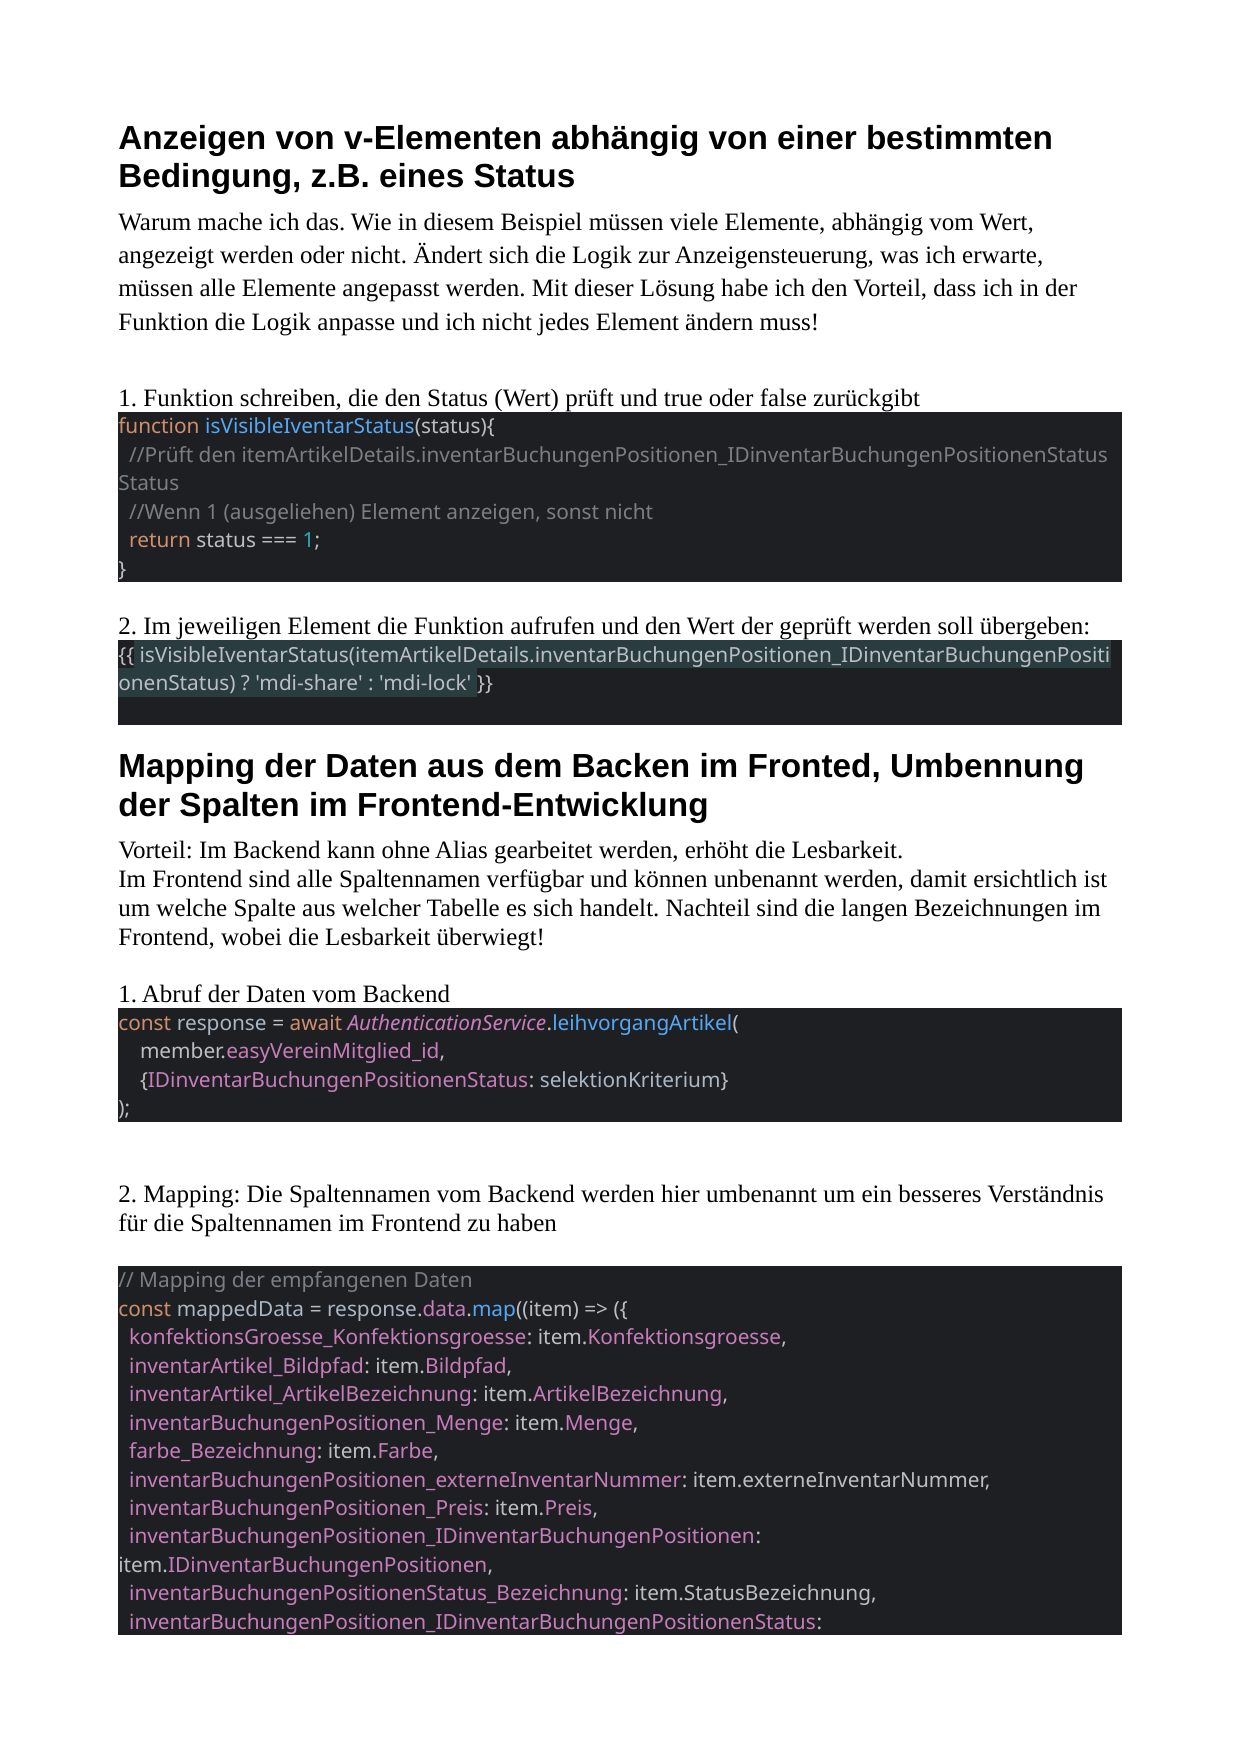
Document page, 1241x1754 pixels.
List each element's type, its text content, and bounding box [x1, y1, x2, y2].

text {{ isVisibleIventarStatus(itemArtikelDetails.inventarBuchungenPositionen_IDinventarBuchungenPositionenStatus) ? 'mdi-share' : 'mdi-lock' }} [118, 640, 1122, 725]
subtitle Mapping der Daten aus dem Backen im Fronted, Umbennung der Spalten im Frontend-Entwicklung [118, 746, 1122, 823]
text 1. Funktion schreiben, die den Status (Wert) prüft und true oder false zurückgibt [118, 383, 1122, 412]
text Im Frontend sind alle Spaltennamen verfügbar und können unbenannt werden, damit ersichtlich ist [118, 864, 1122, 893]
text const response = await AuthenticationService.leihvorgangArtikel( member.easyVereinMitglied_id, {IDinventarBuchungenPositionenStatus: selektionKriterium} ); [118, 1008, 1122, 1122]
text Vorteil: Im Backend kann ohne Alias gearbeitet werden, erhöht die Lesbarkeit. [118, 836, 1122, 864]
text um welche Spalte aus welcher Tabelle es sich handelt. Nachteil sind die langen Bezeichnungen im Frontend, wobei die Lesbarkeit überwiegt! [118, 893, 1122, 951]
text // Mapping der empfangenen Daten const mappedData = response.data.map((item) => ({ konfektionsGroesse_Konfektionsgroesse: item.Konfektionsgroesse, inventarArtikel_Bildpfad: item.Bildpfad, inventarArtikel_ArtikelBezeichnung: item.ArtikelBezeichnung, inventarBuchungenPositionen_Menge: item.Menge, farbe_Bezeichnung: item.Farbe, inventarBuchungenPositionen_externeInventarNummer: item.externeInventarNummer, inventarBuchungenPositionen_Preis: item.Preis, inventarBuchungenPositionen_IDinventarBuchungenPositionen: item.IDinventarBuchungenPositionen, inventarBuchungenPositionenStatus_Bezeichnung: item.StatusBezeichnung, inventarBuchungenPositionen_IDinventarBuchungenPositionenStatus: [118, 1266, 1122, 1635]
text 2. Mapping: Die Spaltennamen vom Backend werden hier umbenannt um ein besseres Verständnis für die Spaltennamen im Frontend zu haben [118, 1179, 1122, 1237]
text function isVisibleIventarStatus(status){ //Prüft den itemArtikelDetails.inventarBuchungenPositionen_IDinventarBuchungenPositionenStatus Status //Wenn 1 (ausgeliehen) Element anzeigen, sonst nicht return status === 1; } [118, 412, 1122, 582]
text Warum mache ich das. Wie in diesem Beispiel müssen viele Elemente, abhängig vom Wert, angezeigt werden oder nicht. Ändert sich die Logik zur Anzeigensteuerung, was ich erwarte, müssen alle Elemente angepasst werden. Mit dieser Lösung habe ich den Vorteil, dass ich in der Funktion die Logik anpasse und ich nicht jedes Element ändern muss! [118, 207, 1122, 335]
subtitle Anzeigen von v-Elementen abhängig von einer bestimmten Bedingung, z.B. eines Status [118, 118, 1122, 195]
text 1. Abruf der Daten vom Backend [118, 979, 1122, 1008]
text 2. Im jeweiligen Element die Funktion aufrufen und den Wert der geprüft werden soll übergeben: [118, 611, 1122, 640]
